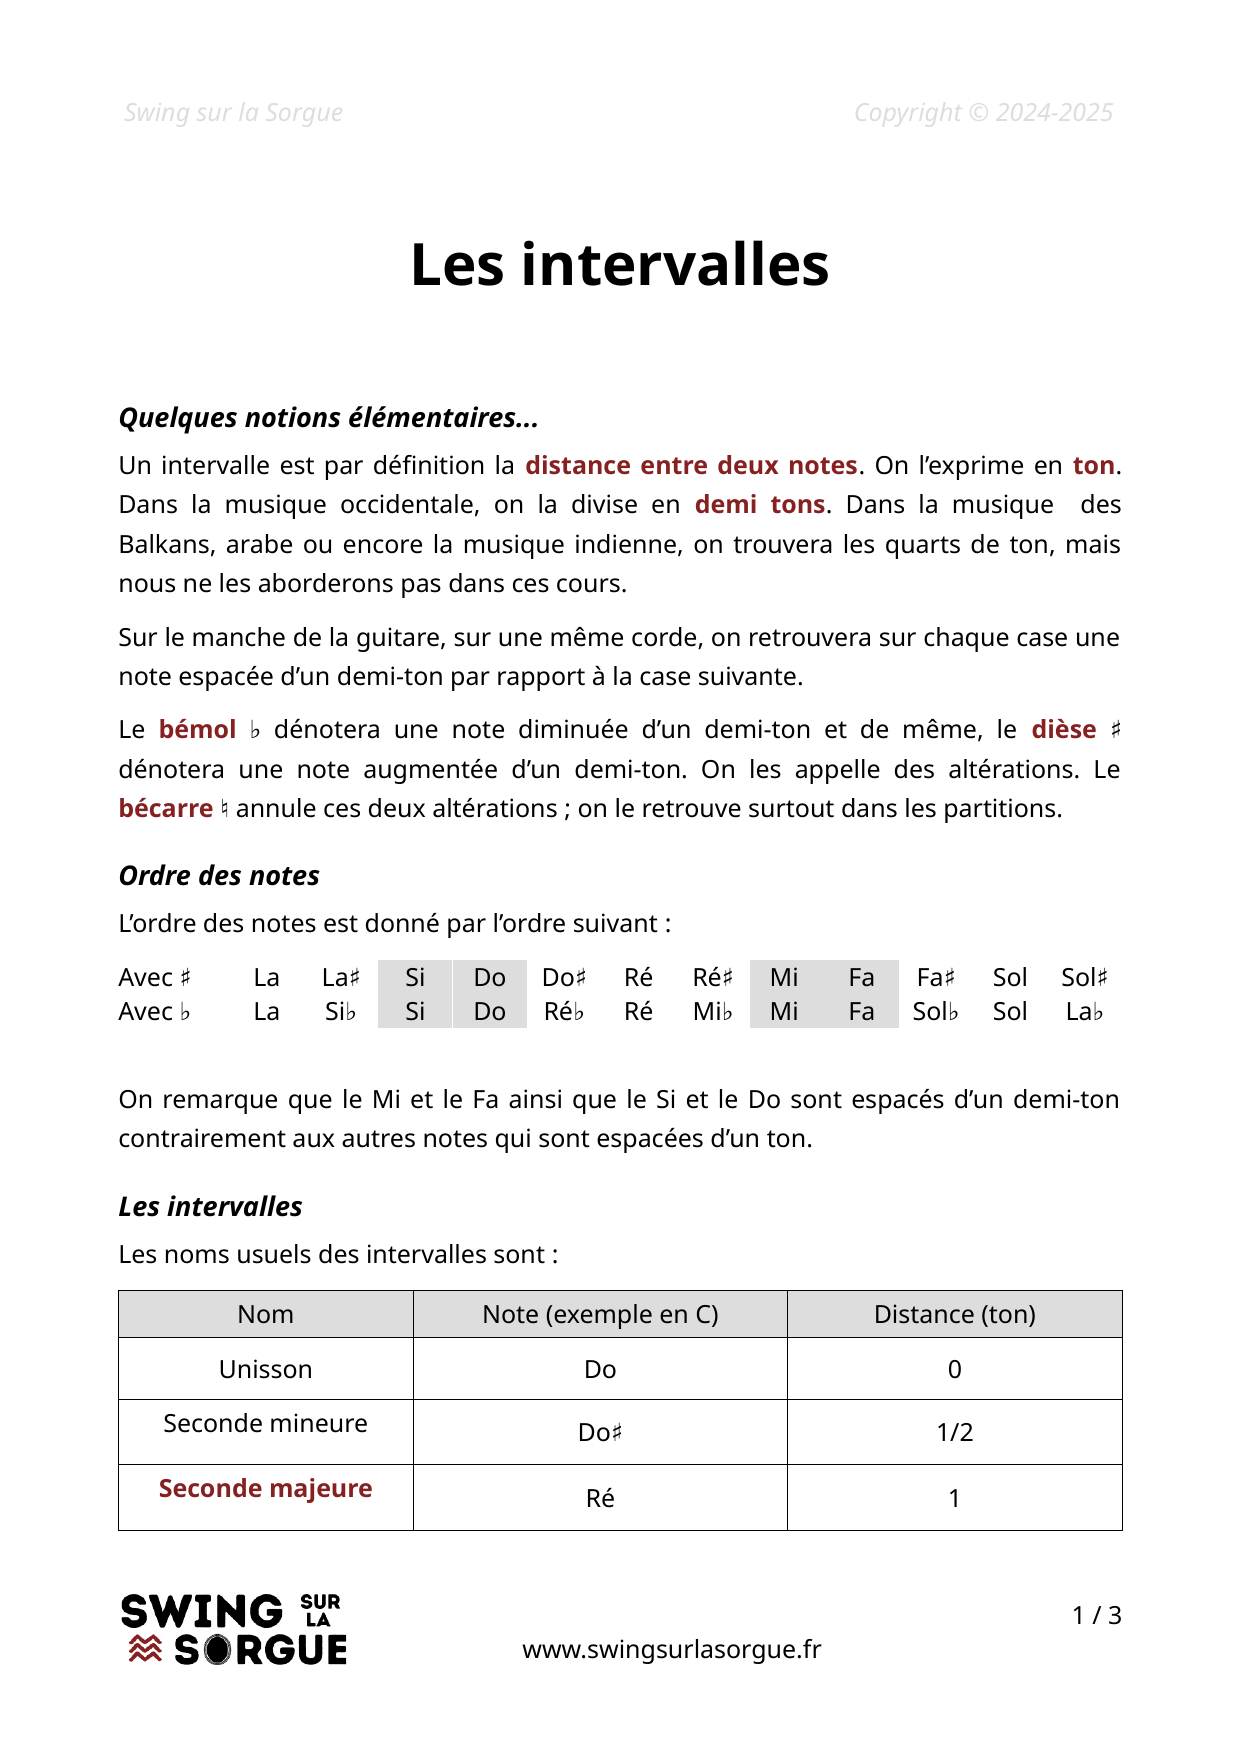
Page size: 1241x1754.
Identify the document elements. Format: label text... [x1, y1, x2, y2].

table_cell Do [453, 994, 527, 1028]
subtitle Les intervalles [118, 1187, 1122, 1224]
table_cell Ré [601, 994, 676, 1028]
table_cell Seconde mineure [119, 1400, 413, 1464]
table_header Si [378, 960, 452, 994]
text On remarque que le Mi et le Fa ainsi que le Si et le Do sont espacés d’un demi-ton contrairement aux autres notes qui sont espacées d’un ton. [118, 1082, 1122, 1155]
text Un intervalle est par définition la distance entre deux notes. On l’exprime en ton. Dans la musique occidentale, on la divise en demi tons. Dans la musique des Balkans, arabe ou encore la musique indienne, on trouvera les quarts de ton, mais nous ne les aborderons pas dans ces cours. [118, 448, 1122, 599]
text Le bémol ♭ dénotera une note diminuée d’un demi-ton et de même, le dièse ♯ dénotera une note augmentée d’un demi-ton. On les appelle des altérations. Le bécarre ♮ annule ces deux altérations ; on le retrouve surtout dans les partitions. [118, 712, 1122, 824]
table_header Sol♯ [1048, 960, 1122, 994]
table_header Do [453, 960, 527, 994]
title Les intervalles [118, 223, 1122, 302]
table_cell La♭ [1048, 994, 1122, 1028]
table_header La♯ [304, 960, 378, 994]
table_cell Ré♭ [527, 994, 601, 1028]
table_cell Si [378, 994, 452, 1028]
table_cell 1 [788, 1465, 1122, 1529]
subtitle Ordre des notes [118, 857, 1122, 894]
table_header Distance (ton) [788, 1291, 1122, 1337]
table_cell 1/2 [788, 1400, 1122, 1464]
table_header Nom [119, 1291, 413, 1337]
table_cell Fa [824, 994, 899, 1028]
table_cell Seconde majeure [119, 1465, 413, 1529]
table_header Fa♯ [899, 960, 973, 994]
table_header Fa [824, 960, 899, 994]
picture [121, 1594, 347, 1665]
text Les noms usuels des intervalles sont : [118, 1237, 1122, 1271]
table_header La [229, 960, 304, 994]
text Sur le manche de la guitare, sur une même corde, on retrouvera sur chaque case une note espacée d’un demi-ton par rapport à la case suivante. [118, 619, 1122, 692]
table_cell Si♭ [304, 994, 378, 1028]
table_header Avec ♯ [118, 960, 229, 994]
text L’ordre des notes est donné par l’ordre suivant : [118, 906, 1122, 940]
table_cell Do♯ [414, 1400, 787, 1464]
table_header Mi [750, 960, 824, 994]
table_header Ré♯ [676, 960, 750, 994]
table_cell La [229, 994, 304, 1028]
table_cell Mi [750, 994, 824, 1028]
table_header Note (exemple en C) [414, 1291, 787, 1337]
subtitle Quelques notions élémentaires... [118, 399, 1122, 436]
table_cell Sol [973, 994, 1047, 1028]
table_cell Mi♭ [676, 994, 750, 1028]
table_header Sol [973, 960, 1047, 994]
table_cell Avec ♭ [118, 994, 229, 1028]
table_cell Sol♭ [899, 994, 973, 1028]
table_header Do♯ [527, 960, 601, 994]
table_cell Ré [414, 1465, 787, 1529]
table_header Ré [601, 960, 676, 994]
table_cell Do [414, 1338, 787, 1399]
table_cell 0 [788, 1338, 1122, 1399]
table_cell Unisson [119, 1338, 413, 1399]
